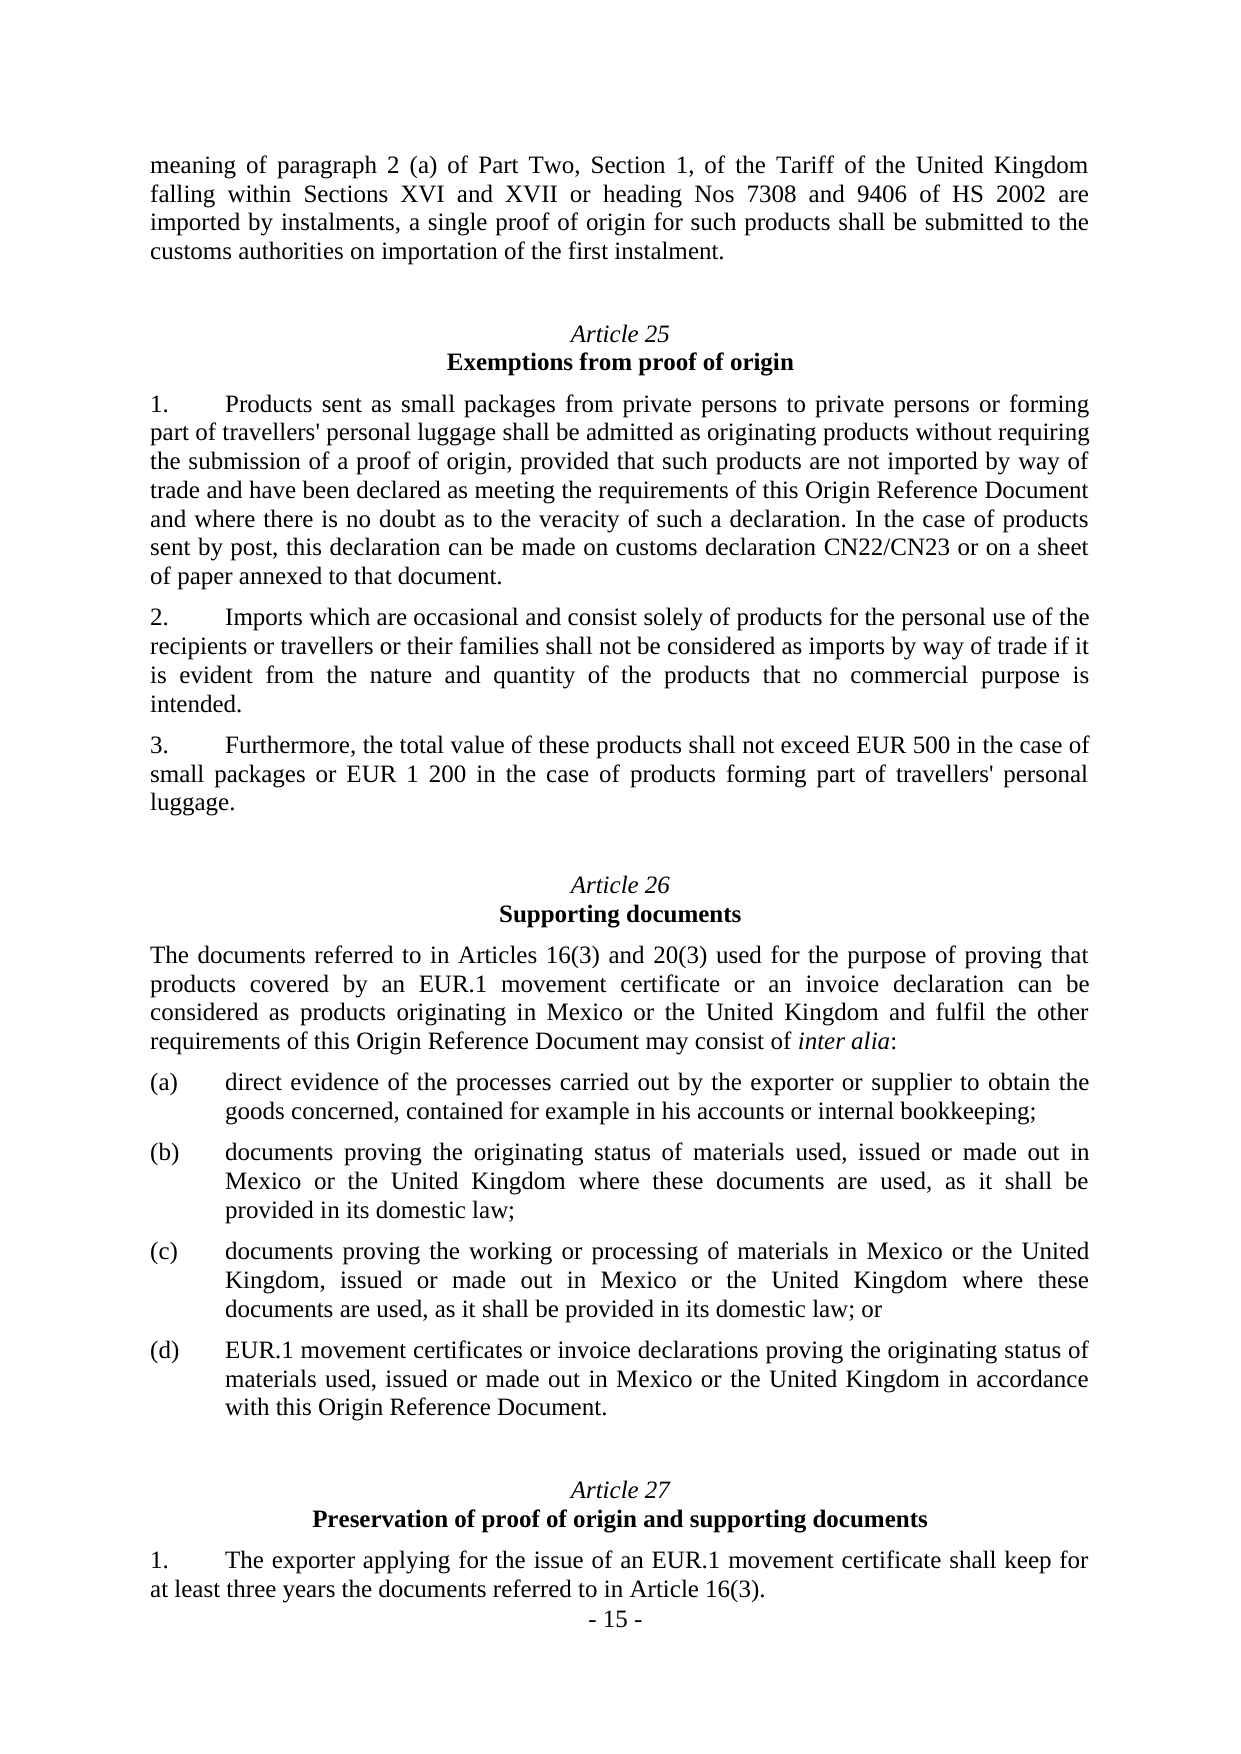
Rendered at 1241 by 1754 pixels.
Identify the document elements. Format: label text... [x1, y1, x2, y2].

list Exemptions from proof of origin [150, 319, 1090, 376]
list EUR.1 movement certificates or invoice declarations proving the originating status of materials used, issued or made out in Mexico or the United Kingdom in accordance with this Origin Reference Document. [150, 1335, 1090, 1421]
list Preservation of proof of origin and supporting documents [150, 1475, 1090, 1532]
text meaning of paragraph 2 (a) of Part Two, Section 1, of the Tariff of the United Kingdom falling within Sections XVI and XVII or heading Nos 7308 and 9406 of HS 2002 are imported by instalments, a single proof of origin for such products shall be submitted to the customs authorities on importation of the first instalment. [150, 150, 1090, 265]
list The exporter applying for the issue of an EUR.1 movement certificate shall keep for at least three years the documents referred to in Article 16(3). [150, 1545, 1090, 1602]
list documents proving the working or processing of materials in Mexico or the United Kingdom, issued or made out in Mexico or the United Kingdom where these documents are used, as it shall be provided in its domestic law; or [150, 1236, 1090, 1322]
list Supporting documents [150, 870, 1090, 927]
list Imports which are occasional and consist solely of products for the personal use of the recipients or travellers or their families shall not be considered as imports by way of trade if it is evident from the nature and quantity of the products that no commercial purpose is intended. [150, 602, 1090, 717]
text The documents referred to in Articles 16(3) and 20(3) used for the purpose of proving that products covered by an EUR.1 movement certificate or an invoice declaration can be considered as products originating in Mexico or the United Kingdom and fulfil the other requirements of this Origin Reference Document may consist of inter alia: [150, 940, 1090, 1055]
list Furthermore, the total value of these products shall not exceed EUR 500 in the case of small packages or EUR 1 200 in the case of products forming part of travellers' personal luggage. [150, 730, 1090, 816]
list documents proving the originating status of materials used, issued or made out in Mexico or the United Kingdom where these documents are used, as it shall be provided in its domestic law; [150, 1137, 1090, 1224]
list direct evidence of the processes carried out by the exporter or supplier to obtain the goods concerned, contained for example in his accounts or internal bookkeeping; [150, 1067, 1090, 1125]
list Products sent as small packages from private persons to private persons or forming part of travellers' personal luggage shall be admitted as originating products without requiring the submission of a proof of origin, provided that such products are not imported by way of trade and have been declared as meeting the requirements of this Origin Reference Document and where there is no doubt as to the veracity of such a declaration. In the case of products sent by post, this declaration can be made on customs declaration CN22/CN23 or on a sheet of paper annexed to that document. [150, 389, 1090, 590]
